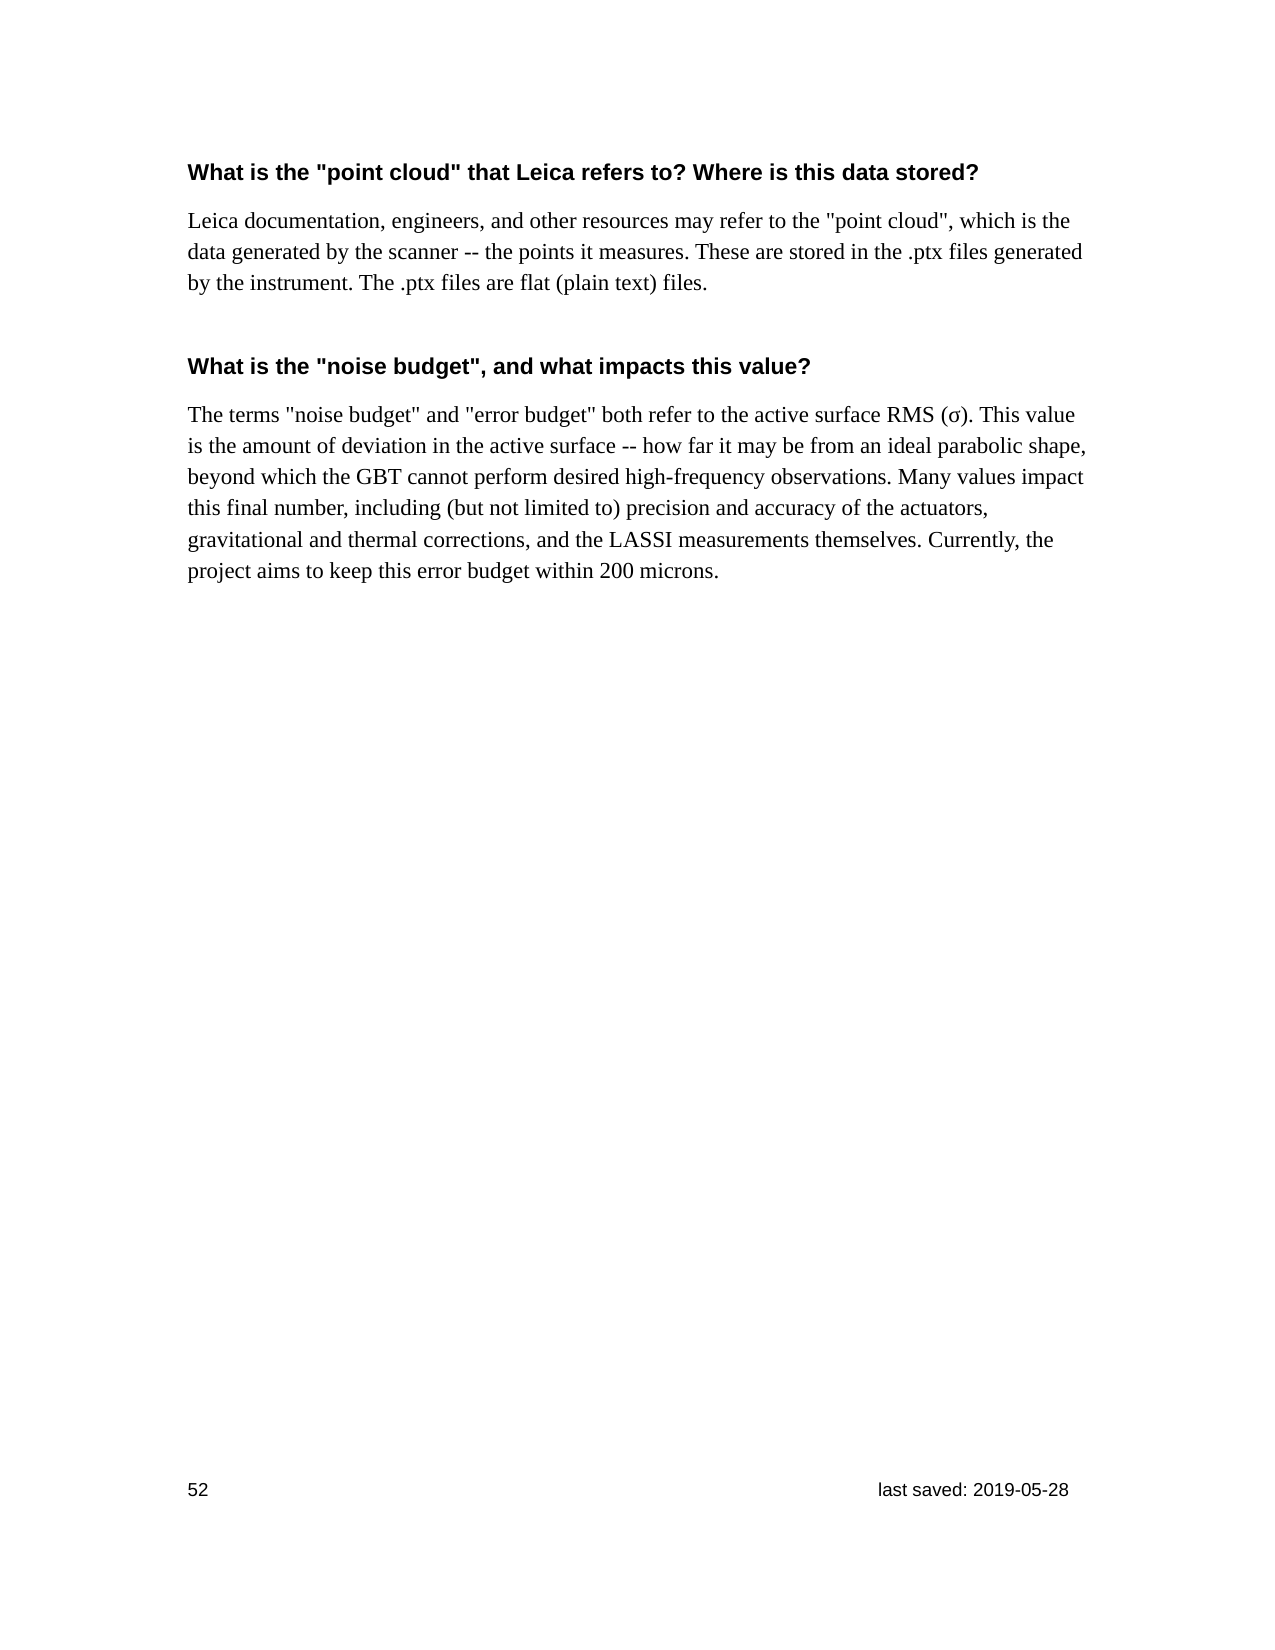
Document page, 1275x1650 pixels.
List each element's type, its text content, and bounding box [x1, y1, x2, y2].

text What is the "noise budget", and what impacts this value? [187, 344, 1087, 379]
text The terms "noise budget" and "error budget" both refer to the active surface RMS (σ). This value is the amount of deviation in the active surface -- how far it may be from an ideal parabolic shape, beyond which the GBT cannot perform desired high-frequency observations. Many values impact this final number, including (but not limited to) precision and accuracy of the actuators, gravitational and thermal corrections, and the LASSI measurements themselves. Currently, the project aims to keep this error budget within 200 microns. [187, 396, 1087, 583]
text Leica documentation, engineers, and other resources may refer to the "point cloud", which is the data generated by the scanner -- the points it measures. These are stored in the .ptx files generated by the instrument. The .ptx files are flat (plain text) files. [187, 202, 1087, 296]
text What is the "point cloud" that Leica refers to? Where is this data stored? [187, 150, 1087, 185]
